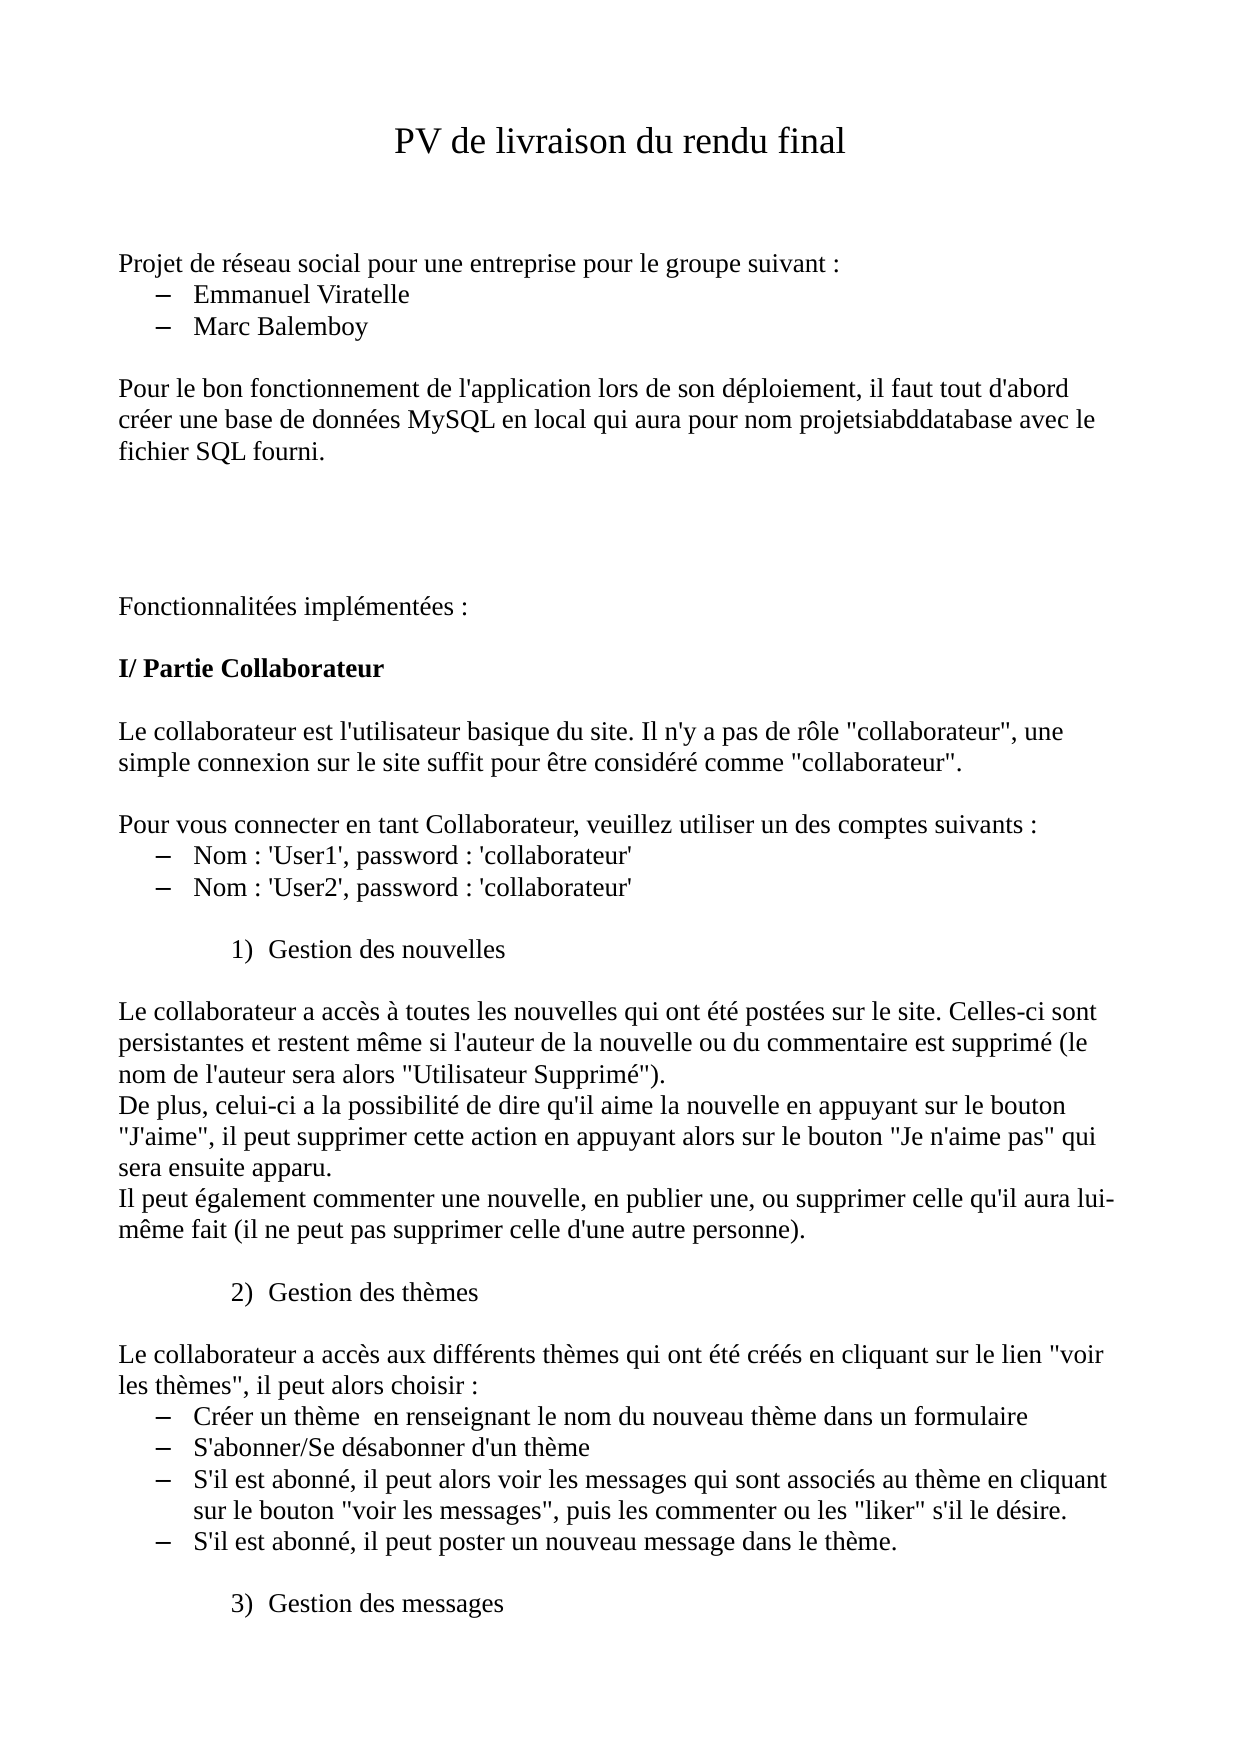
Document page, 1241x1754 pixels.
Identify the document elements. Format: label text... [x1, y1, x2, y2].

text I/ Partie Collaborateur [118, 653, 1122, 684]
list Gestion des nouvelles [231, 933, 1122, 964]
list S'il est abonné, il peut alors voir les messages qui sont associés au thème en cliquant sur le bouton "voir les messages", puis les commenter ou les "liker" s'il le désire. [156, 1463, 1122, 1525]
text De plus, celui-ci a la possibilité de dire qu'il aime la nouvelle en appuyant sur le bouton "J'aime", il peut supprimer cette action en appuyant alors sur le bouton "Je n'aime pas" qui sera ensuite apparu. [118, 1089, 1122, 1182]
text PV de livraison du rendu final [118, 118, 1122, 161]
text Le collaborateur a accès aux différents thèmes qui ont été créés en cliquant sur le lien "voir les thèmes", il peut alors choisir : [118, 1338, 1122, 1400]
text Projet de réseau social pour une entreprise pour le groupe suivant : [118, 247, 1122, 279]
text Pour vous connecter en tant Collaborateur, veuillez utiliser un des comptes suivants : [118, 808, 1122, 839]
list Marc Balemboy [156, 310, 1122, 341]
text Pour le bon fonctionnement de l'application lors de son déploiement, il faut tout d'abord créer une base de données MySQL en local qui aura pour nom projetsiabddatabase avec le fichier SQL fourni. [118, 372, 1122, 466]
list Nom : 'User1', password : 'collaborateur' [156, 839, 1122, 871]
list S'abonner/Se désabonner d'un thème [156, 1432, 1122, 1463]
text Fonctionnalitées implémentées : [118, 590, 1122, 621]
list Gestion des thèmes [231, 1276, 1122, 1307]
list Nom : 'User2', password : 'collaborateur' [156, 871, 1122, 902]
list Emmanuel Viratelle [156, 279, 1122, 310]
list Gestion des messages [231, 1588, 1122, 1619]
text Il peut également commenter une nouvelle, en publier une, ou supprimer celle qu'il aura lui-même fait (il ne peut pas supprimer celle d'une autre personne). [118, 1182, 1122, 1244]
list Créer un thème en renseignant le nom du nouveau thème dans un formulaire [156, 1400, 1122, 1432]
list S'il est abonné, il peut poster un nouveau message dans le thème. [156, 1525, 1122, 1556]
text Le collaborateur a accès à toutes les nouvelles qui ont été postées sur le site. Celles-ci sont persistantes et restent même si l'auteur de la nouvelle ou du commentaire est supprimé (le nom de l'auteur sera alors "Utilisateur Supprimé"). [118, 995, 1122, 1089]
text Le collaborateur est l'utilisateur basique du site. Il n'y a pas de rôle "collaborateur", une simple connexion sur le site suffit pour être considéré comme "collaborateur". [118, 715, 1122, 777]
